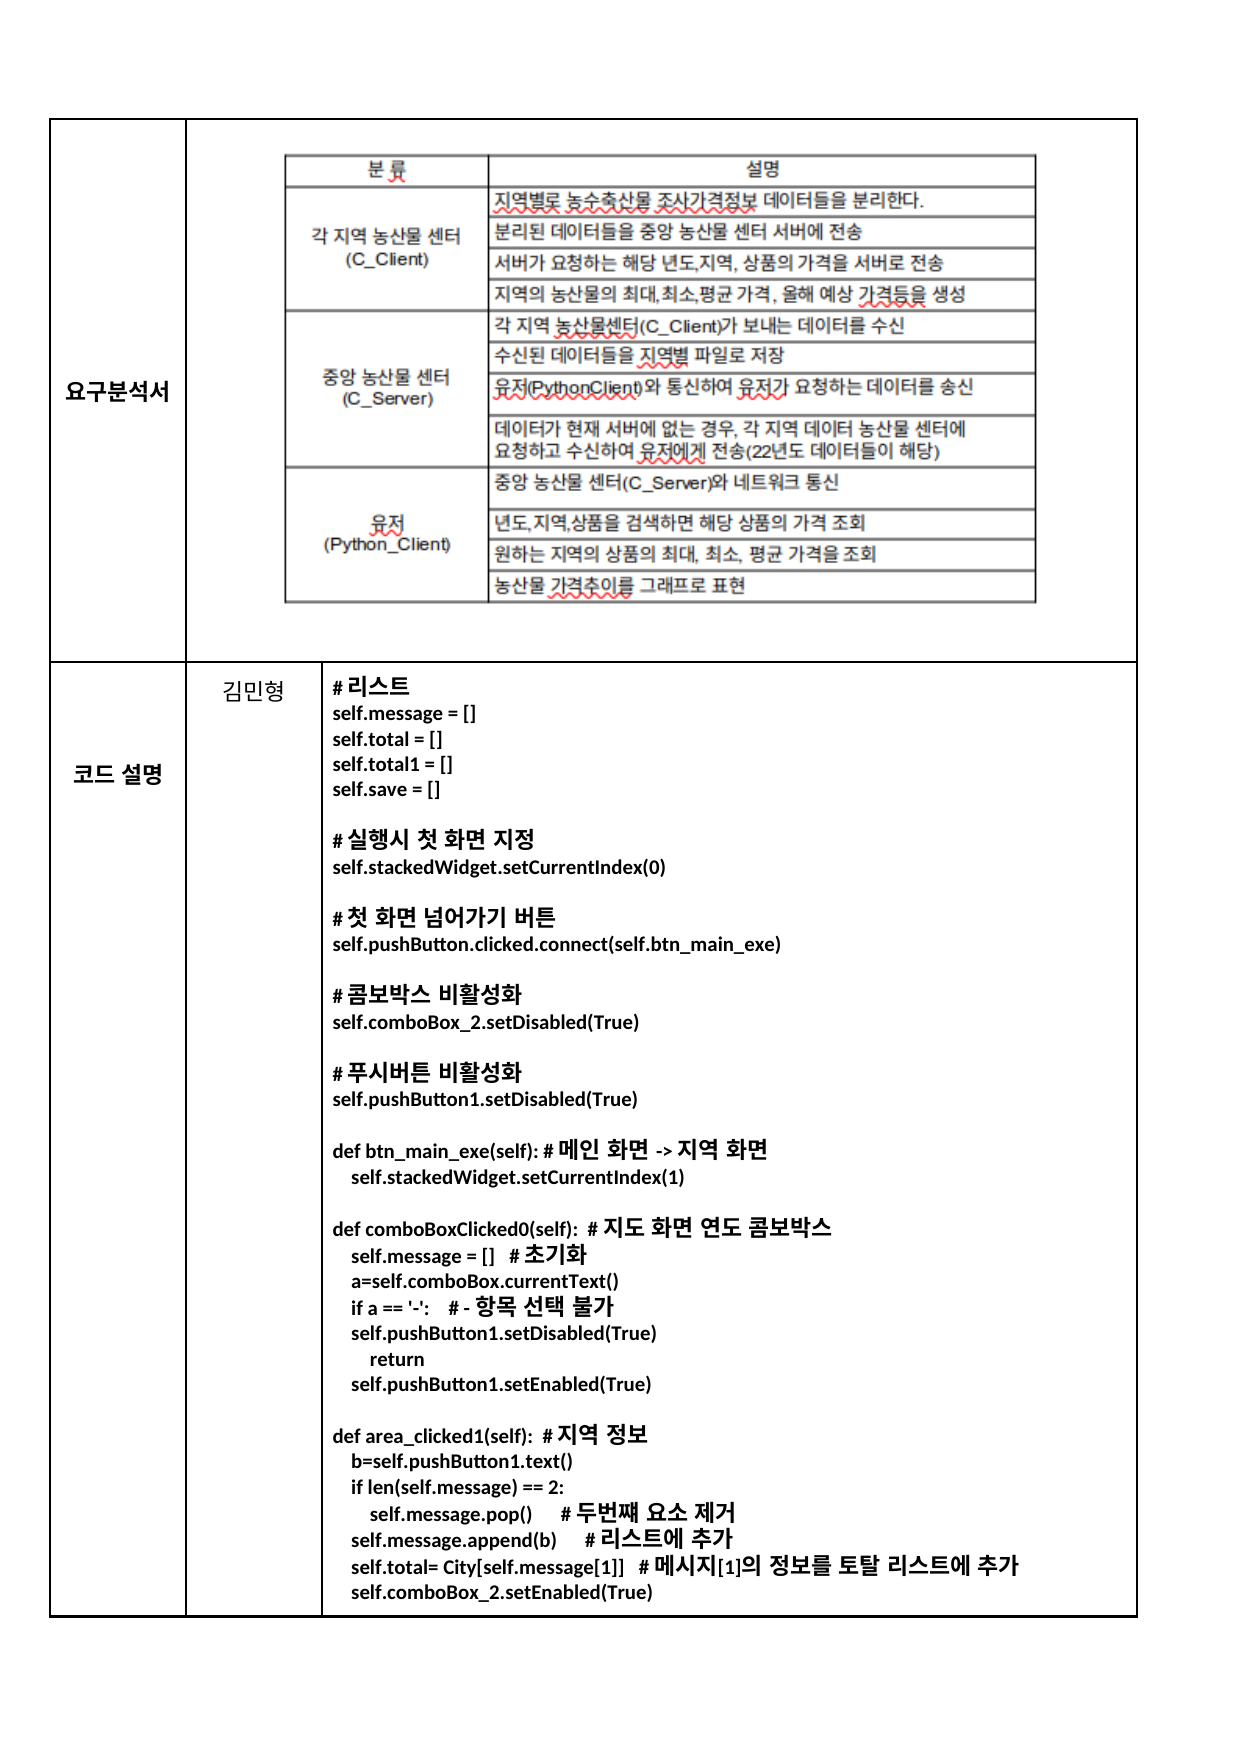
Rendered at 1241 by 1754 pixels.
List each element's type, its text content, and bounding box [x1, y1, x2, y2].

picture [277, 148, 1046, 610]
table_cell 코드 설명 [51, 663, 185, 1615]
table_cell # 리스트 self.message = [] self.total = [] self.total1 = [] self.save = [] # 실행시 첫 화면 지정 self.stackedWidget.setCurrentIndex(0) # 첫 화면 넘어가기 버튼 self.pushButton.clicked.connect(self.btn_main_exe) # 콤보박스 비활성화 self.comboBox_2.setDisabled(True) # 푸시버튼 비활성화 self.pushButton1.setDisabled(True) def btn_main_exe(self): # 메인 화면 -> 지역 화면 self.stackedWidget.setCurrentIndex(1) def comboBoxClicked0(self): # 지도 화면 연도 콤보박스 self.message = [] # 초기화 a=self.comboBox.currentText() if a == '-': # - 항목 선택 불가 self.pushButton1.setDisabled(True) return self.pushButton1.setEnabled(True) def area_clicked1(self): # 지역 정보 b=self.pushButton1.text() if len(self.message) == 2: self.message.pop() # 두번쨰 요소 제거 self.message.append(b) # 리스트에 추가 self.total= City[self.message[1]] # 메시지[1]의 정보를 토탈 리스트에 추가 self.comboBox_2.setEnabled(True) [323, 663, 1136, 1615]
table_cell 요구분석서 [51, 120, 185, 661]
table_cell [187, 120, 1136, 661]
table_cell 김민형 [187, 663, 321, 1615]
